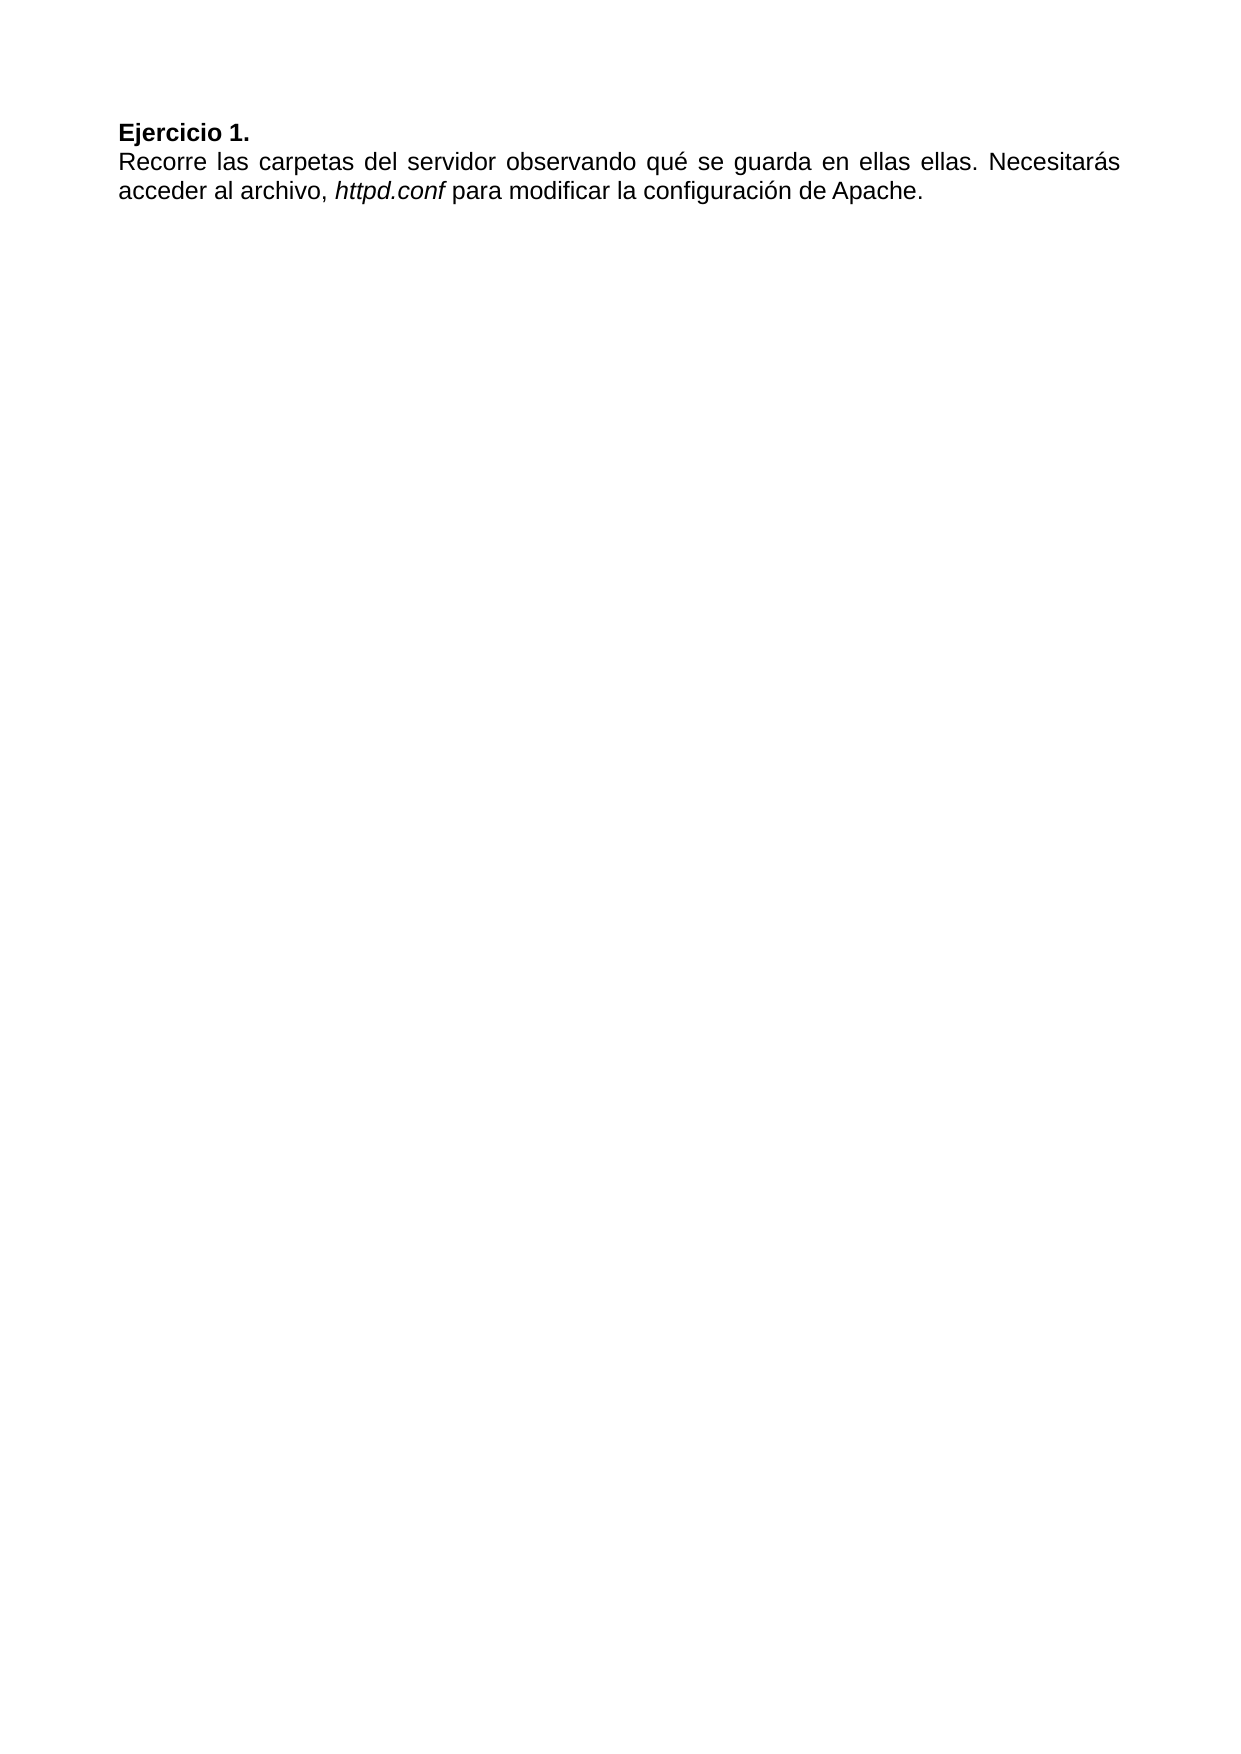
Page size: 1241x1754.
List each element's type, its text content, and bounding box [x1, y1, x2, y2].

text Ejercicio 1. [118, 118, 1122, 147]
text Recorre las carpetas del servidor observando qué se guarda en ellas ellas. Necesitarás acceder al archivo, httpd.conf para modificar la configuración de Apache. [118, 147, 1122, 204]
